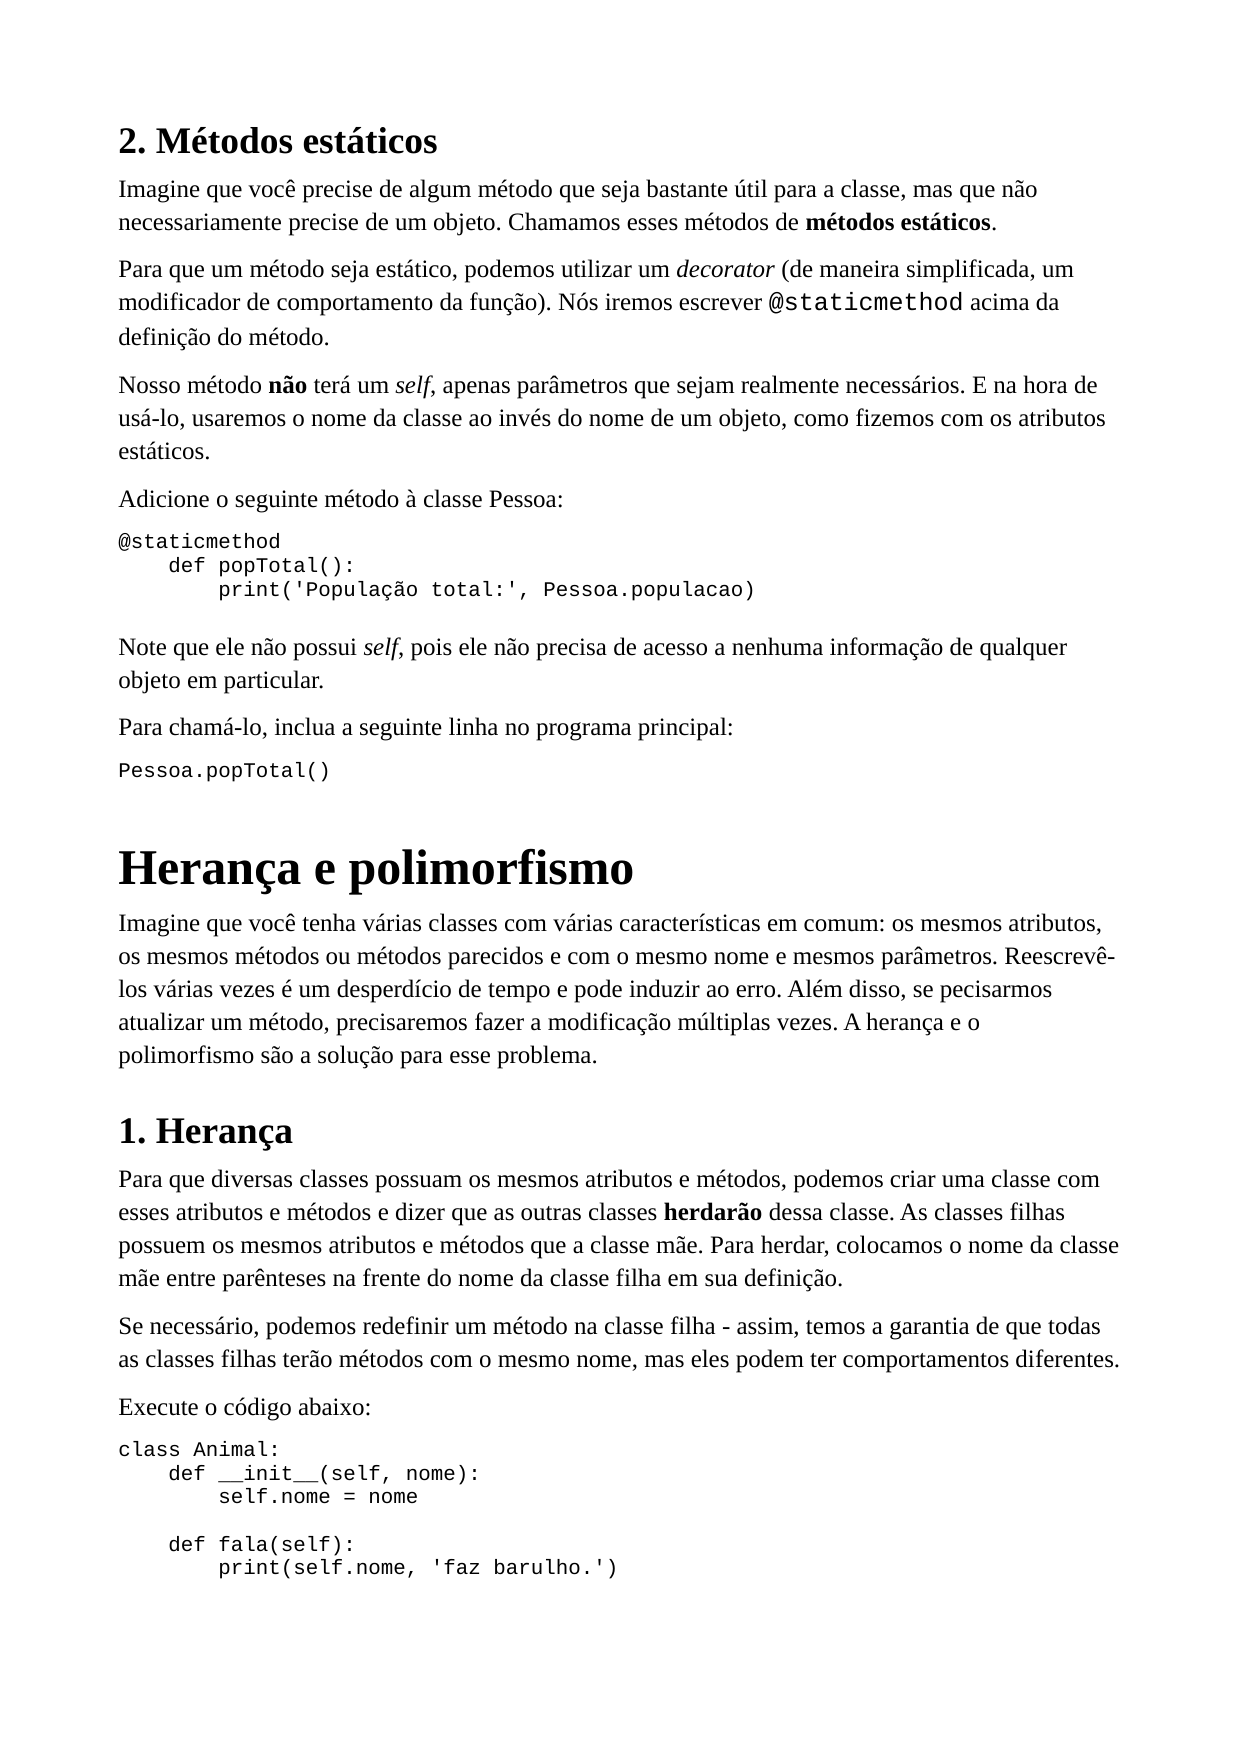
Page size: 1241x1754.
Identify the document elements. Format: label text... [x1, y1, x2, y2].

text Nosso método não terá um self, apenas parâmetros que sejam realmente necessários. E na hora de usá-lo, usaremos o nome da classe ao invés do nome de um objeto, como fizemos com os atributos estáticos. [118, 370, 1122, 465]
text self.nome = nome [118, 1486, 1122, 1510]
text @staticmethod [118, 531, 1122, 555]
text Para que um método seja estático, podemos utilizar um decorator (de maneira simplificada, um modificador de comportamento da função). Nós iremos escrever @staticmethod acima da definição do método. [118, 254, 1122, 351]
text Note que ele não possui self, pois ele não precisa de acesso a nenhuma informação de qualquer objeto em particular. [118, 632, 1122, 693]
text Se necessário, podemos redefinir um método na classe filha - assim, temos a garantia de que todas as classes filhas terão métodos com o mesmo nome, mas eles podem ter comportamentos diferentes. [118, 1311, 1122, 1373]
text def popTotal(): [118, 555, 1122, 579]
subtitle 1. Herança [118, 1109, 1122, 1152]
subtitle 2. Métodos estáticos [118, 118, 1122, 161]
text class Animal: [118, 1439, 1122, 1463]
text print(self.nome, 'faz barulho.') [118, 1557, 1122, 1581]
text Adicione o seguinte método à classe Pessoa: [118, 484, 1122, 512]
text Para chamá-lo, inclua a seguinte linha no programa principal: [118, 712, 1122, 741]
text def fala(self): [118, 1534, 1122, 1557]
text Para que diversas classes possuam os mesmos atributos e métodos, podemos criar uma classe com esses atributos e métodos e dizer que as outras classes herdarão dessa classe. As classes filhas possuem os mesmos atributos e métodos que a classe mãe. Para herdar, colocamos o nome da classe mãe entre parênteses na frente do nome da classe filha em sua definição. [118, 1164, 1122, 1292]
text Imagine que você precise de algum método que seja bastante útil para a classe, mas que não necessariamente precise de um objeto. Chamamos esses métodos de métodos estáticos. [118, 174, 1122, 236]
text Pessoa.popTotal() [118, 760, 1122, 784]
subtitle Herança e polimorfismo [118, 838, 1122, 896]
text Imagine que você tenha várias classes com várias características em comum: os mesmos atributos, os mesmos métodos ou métodos parecidos e com o mesmo nome e mesmos parâmetros. Reescrevê-los várias vezes é um desperdício de tempo e pode induzir ao erro. Além disso, se pecisarmos atualizar um método, precisaremos fazer a modificação múltiplas vezes. A herança e o polimorfismo são a solução para esse problema. [118, 908, 1122, 1069]
text print('População total:', Pessoa.populacao) [118, 579, 1122, 602]
text Execute o código abaixo: [118, 1392, 1122, 1420]
text def __init__(self, nome): [118, 1463, 1122, 1486]
